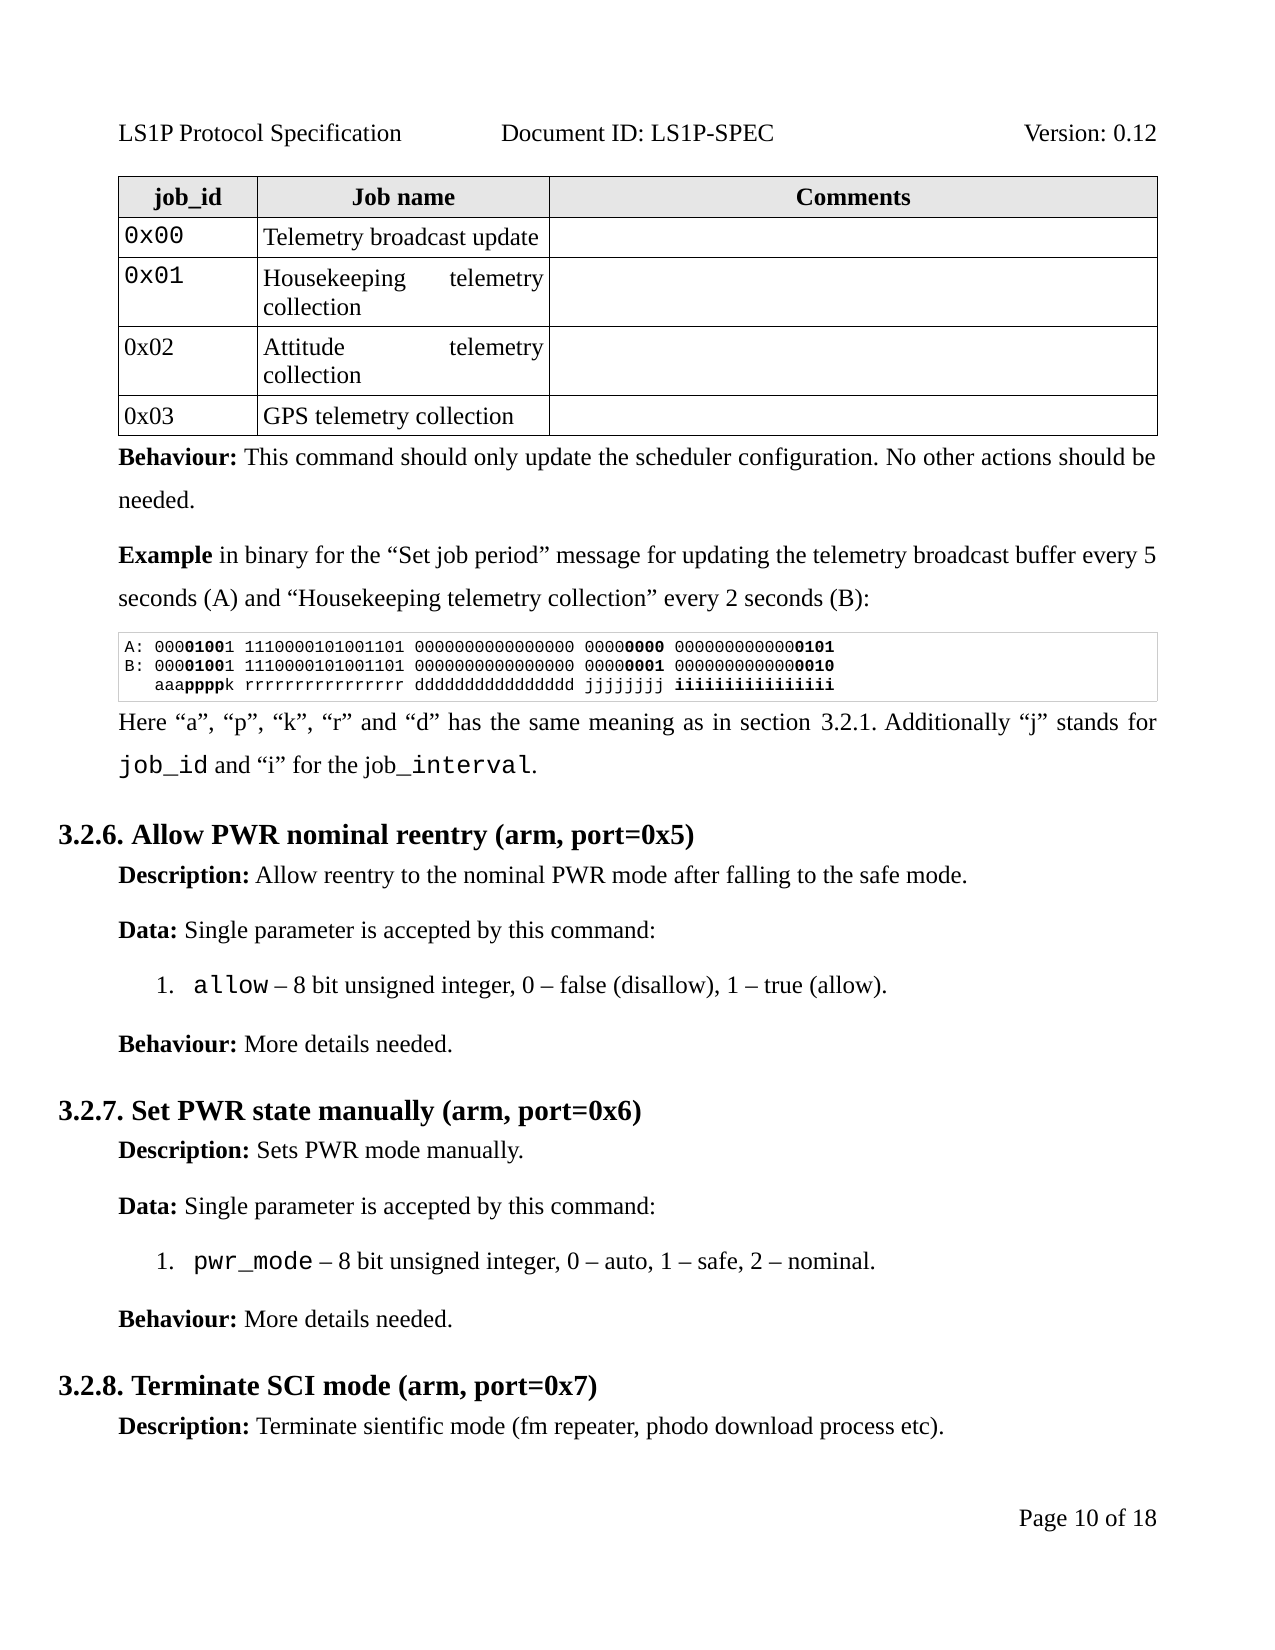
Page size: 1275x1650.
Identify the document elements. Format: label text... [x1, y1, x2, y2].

text Behaviour: More details needed. [118, 1304, 1157, 1333]
table_cell [550, 327, 1157, 395]
table_cell Housekeeping telemetry collection [258, 258, 549, 326]
subtitle Set PWR state manually (arm, port=0x6) [58, 1093, 1157, 1127]
table_cell 0x01 [119, 258, 257, 326]
text Description: Allow reentry to the nominal PWR mode after falling to the safe mode. [118, 860, 1157, 889]
table_cell 0x03 [119, 396, 257, 435]
table_cell [550, 218, 1157, 257]
text Description: Terminate sientific mode (fm repeater, phodo download process etc). [118, 1411, 1157, 1440]
text Data: Single parameter is accepted by this command: [118, 915, 1157, 944]
text Here “a”, “p”, “k”, “r” and “d” has the same meaning as in section 3.2.1. Additionally “j” stands for job_id and “i” for the job_interval. [118, 707, 1157, 781]
subtitle Terminate SCI mode (arm, port=0x7) [58, 1368, 1157, 1402]
table_cell 0x00 [119, 218, 257, 257]
table_header Job name [258, 177, 549, 217]
table_cell [550, 258, 1157, 326]
table_cell Attitude telemetry collection [258, 327, 549, 395]
text Data: Single parameter is accepted by this command: [118, 1191, 1157, 1219]
table_header job_id [119, 177, 257, 217]
text A: 00001001 1110000101001101 0000000000000000 00000000 0000000000000101 [119, 633, 1157, 651]
text aaappppk rrrrrrrrrrrrrrrr dddddddddddddddd jjjjjjjj iiiiiiiiiiiiiiii [119, 670, 1157, 701]
table_cell 0x02 [119, 327, 257, 395]
subtitle Allow PWR nominal reentry (arm, port=0x5) [58, 817, 1157, 851]
list allow – 8 bit unsigned integer, 0 – false (disallow), 1 – true (allow). [156, 971, 1157, 1001]
list pwr_mode – 8 bit unsigned integer, 0 – auto, 1 – safe, 2 – nominal. [156, 1246, 1157, 1277]
text Behaviour: More details needed. [118, 1029, 1157, 1058]
table_cell Telemetry broadcast update [258, 218, 549, 257]
table_cell GPS telemetry collection [258, 396, 549, 435]
text Behaviour: This command should only update the scheduler configuration. No other actions should be needed. [118, 442, 1157, 513]
table_header Comments [550, 177, 1157, 217]
text Description: Sets PWR mode manually. [118, 1136, 1157, 1164]
text B: 00001001 1110000101001101 0000000000000000 00000001 0000000000000010 [119, 651, 1157, 670]
table_cell [550, 396, 1157, 435]
text Example in binary for the “Set job period” message for updating the telemetry broadcast buffer every 5 seconds (A) and “Housekeeping telemetry collection” every 2 seconds (B): [118, 540, 1157, 612]
